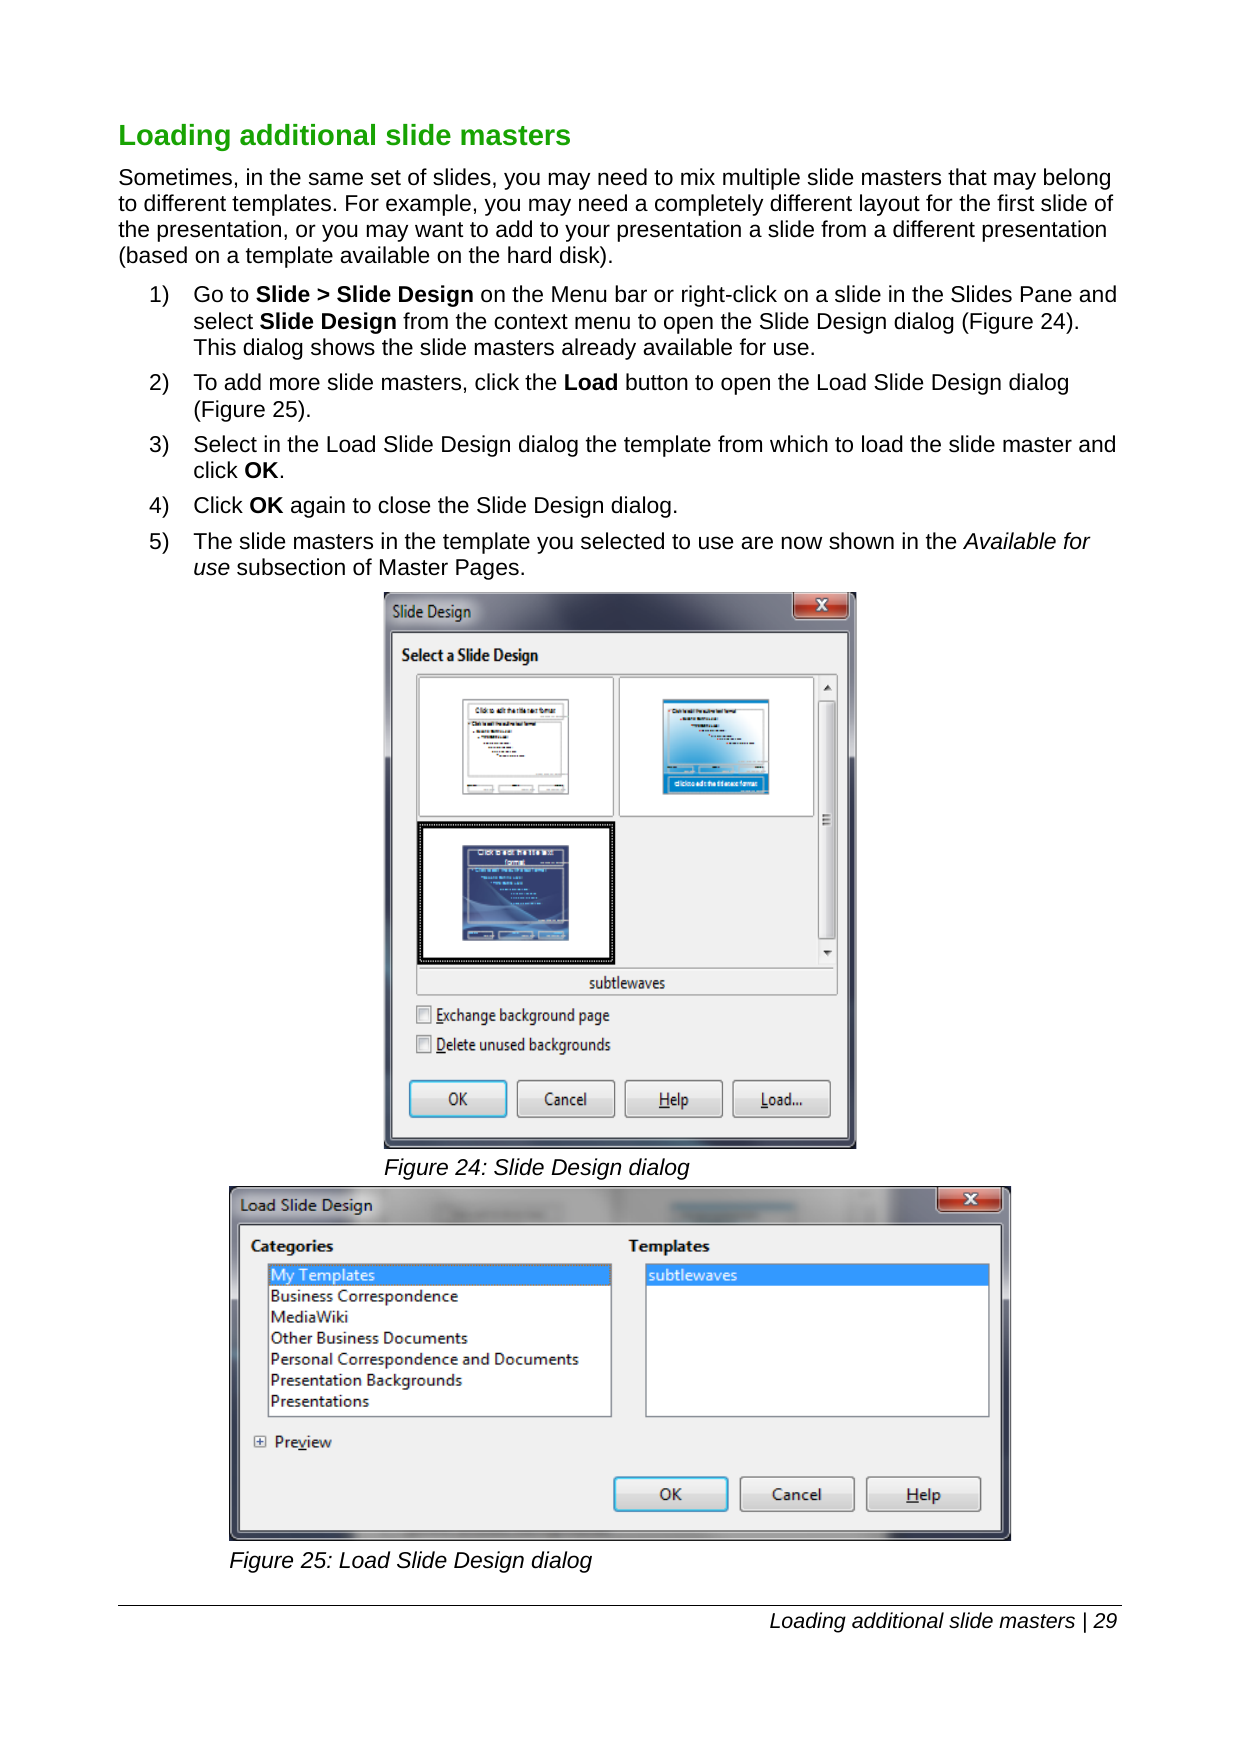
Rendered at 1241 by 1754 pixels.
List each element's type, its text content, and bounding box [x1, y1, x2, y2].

list Click OK again to close the Slide Design dialog. [169, 492, 1122, 519]
text Figure 24: Slide Design dialog [384, 1154, 856, 1180]
picture [229, 1186, 1012, 1541]
text Figure 25: Load Slide Design dialog [229, 1547, 1011, 1573]
list The slide masters in the template you selected to use are now shown in the Available for use subsection of Master Pages. [169, 528, 1122, 580]
subtitle Loading additional slide masters [118, 118, 1122, 152]
picture [383, 592, 857, 1149]
list Select in the Load Slide Design dialog the template from which to load the slide master and click OK. [169, 431, 1122, 483]
list To add more slide masters, click the Load button to open the Load Slide Design dialog (Figure 25). [169, 369, 1122, 422]
text Sometimes, in the same set of slides, you may need to mix multiple slide masters that may belong to different templates. For example, you may need a completely different layout for the first slide of the presentation, or you may want to add to your presentation a slide from a different presentation (based on a template available on the hard disk). [118, 163, 1122, 269]
list Go to Slide > Slide Design on the Menu bar or right-click on a slide in the Slides Pane and select Slide Design from the context menu to open the Slide Design dialog (Figure 24). This dialog shows the slide masters already available for use. [169, 281, 1122, 360]
